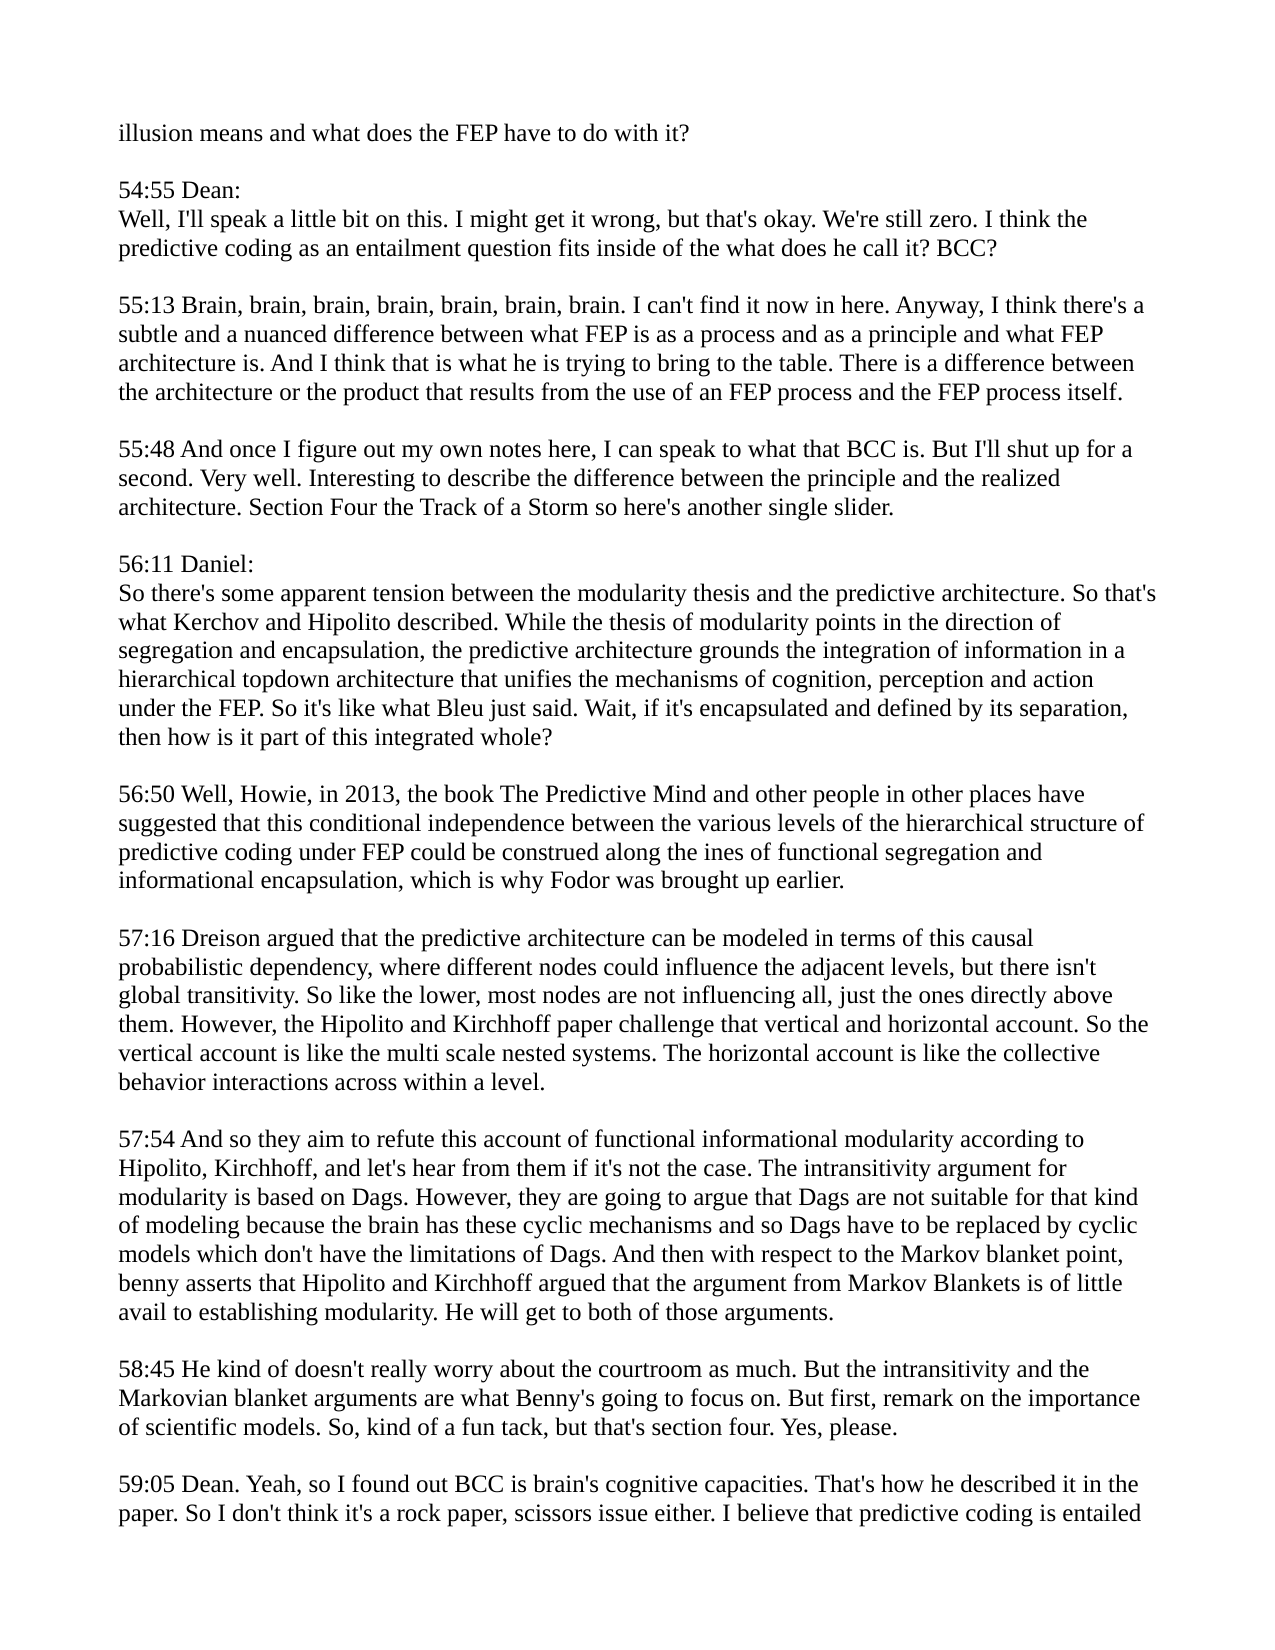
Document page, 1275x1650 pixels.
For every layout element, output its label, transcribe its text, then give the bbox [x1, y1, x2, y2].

text illusion means and what does the FEP have to do with it? 54:55 Dean: Well, I'll speak a little bit on this. I might get it wrong, but that's okay. We're still zero. I think the predictive coding as an entailment question fits inside of the what does he call it? BCC? 55:13 Brain, brain, brain, brain, brain, brain, brain. I can't find it now in here. Anyway, I think there's a subtle and a nuanced difference between what FEP is as a process and as a principle and what FEP architecture is. And I think that is what he is trying to bring to the table. There is a difference between the architecture or the product that results from the use of an FEP process and the FEP process itself. 55:48 And once I figure out my own notes here, I can speak to what that BCC is. But I'll shut up for a second. Very well. Interesting to describe the difference between the principle and the realized architecture. Section Four the Track of a Storm so here's another single slider. 56:11 Daniel: So there's some apparent tension between the modularity thesis and the predictive architecture. So that's what Kerchov and Hipolito described. While the thesis of modularity points in the direction of segregation and encapsulation, the predictive architecture grounds the integration of information in a hierarchical topdown architecture that unifies the mechanisms of cognition, perception and action under the FEP. So it's like what Bleu just said. Wait, if it's encapsulated and defined by its separation, then how is it part of this integrated whole? 56:50 Well, Howie, in 2013, the book The Predictive Mind and other people in other places have suggested that this conditional independence between the various levels of the hierarchical structure of predictive coding under FEP could be construed along the ines of functional segregation and informational encapsulation, which is why Fodor was brought up earlier. 57:16 Dreison argued that the predictive architecture can be modeled in terms of this causal probabilistic dependency, where different nodes could influence the adjacent levels, but there isn't global transitivity. So like the lower, most nodes are not influencing all, just the ones directly above them. However, the Hipolito and Kirchhoff paper challenge that vertical and horizontal account. So the vertical account is like the multi scale nested systems. The horizontal account is like the collective behavior interactions across within a level. 57:54 And so they aim to refute this account of functional informational modularity according to Hipolito, Kirchhoff, and let's hear from them if it's not the case. The intransitivity argument for modularity is based on Dags. However, they are going to argue that Dags are not suitable for that kind of modeling because the brain has these cyclic mechanisms and so Dags have to be replaced by cyclic models which don't have the limitations of Dags. And then with respect to the Markov blanket point, benny asserts that Hipolito and Kirchhoff argued that the argument from Markov Blankets is of little avail to establishing modularity. He will get to both of those arguments. 58:45 He kind of doesn't really worry about the courtroom as much. But the intransitivity and the Markovian blanket arguments are what Benny's going to focus on. But first, remark on the importance of scientific models. So, kind of a fun tack, but that's section four. Yes, please. 59:05 Dean. Yeah, so I found out BCC is brain's cognitive capacities. That's how he described it in the paper. So I don't think it's a rock paper, scissors issue either. I believe that predictive coding is entailed [118, 118, 1157, 1527]
